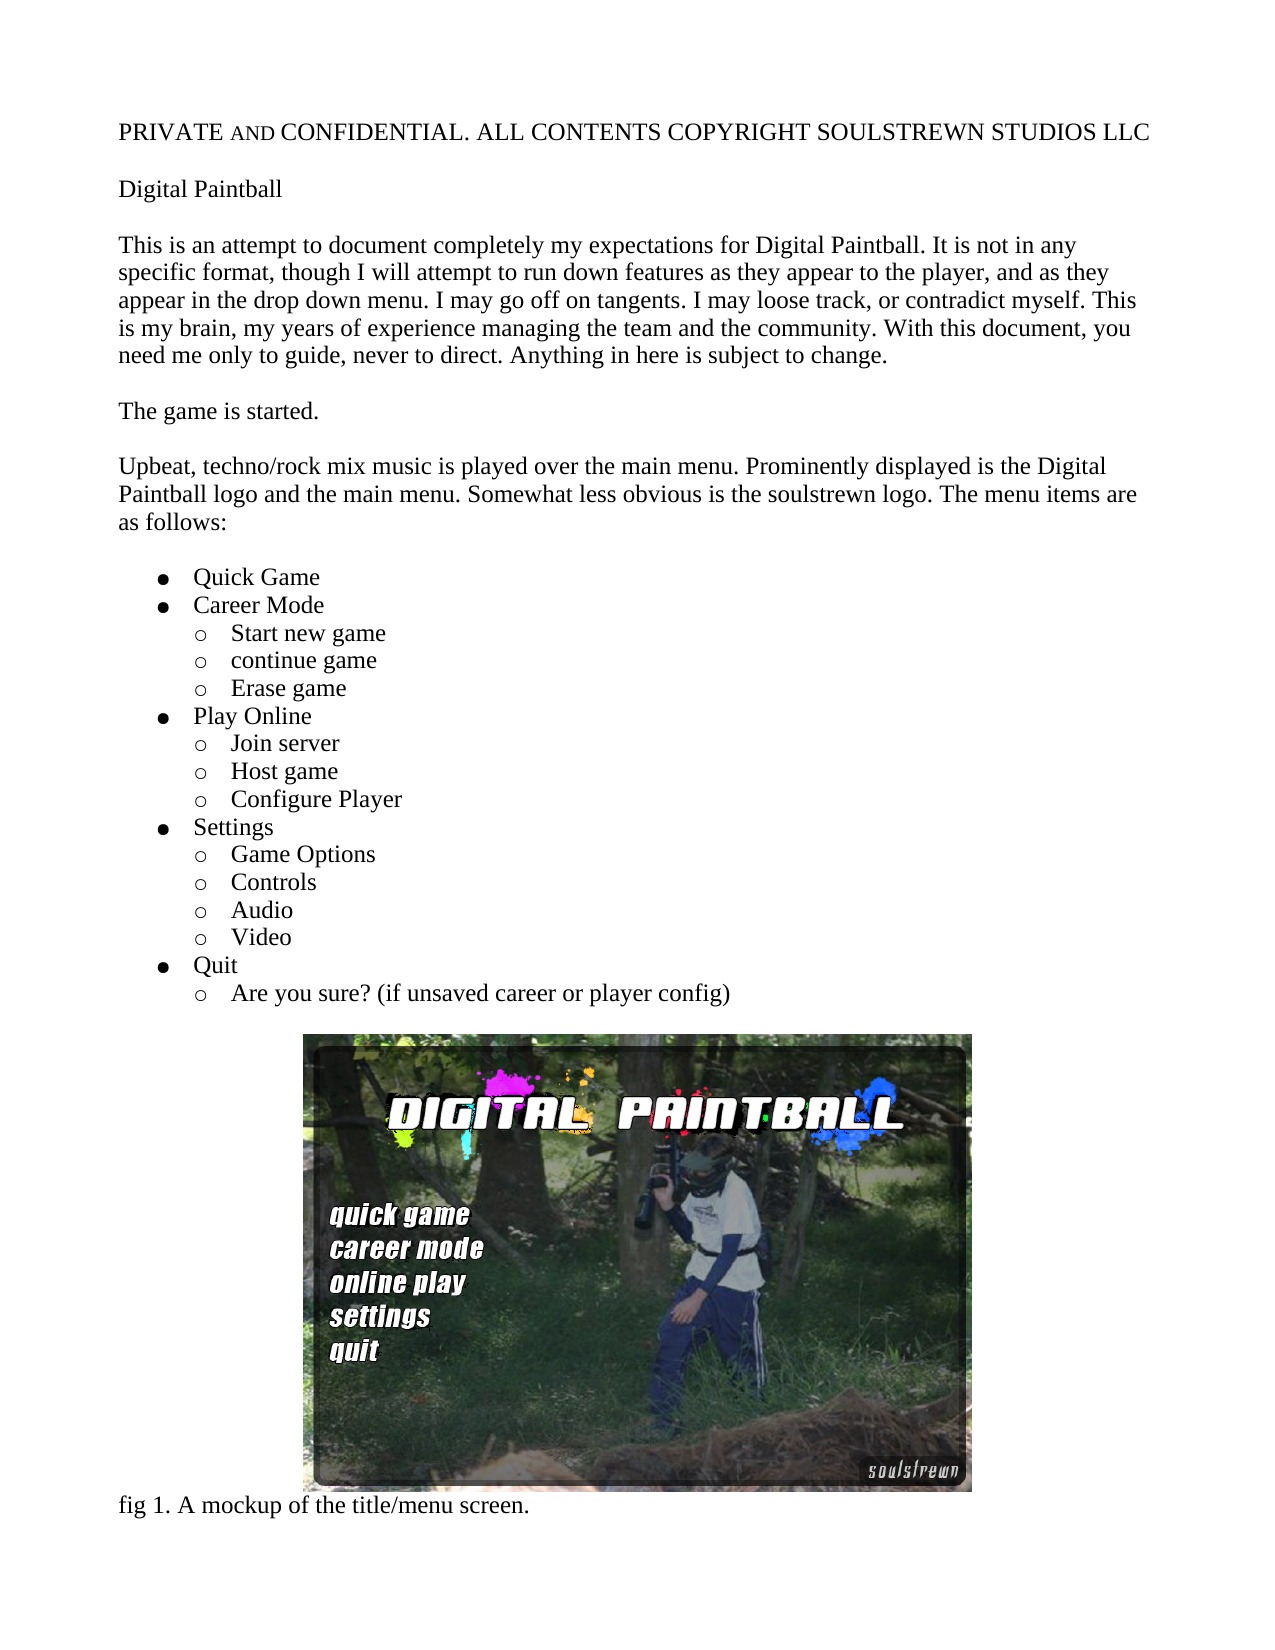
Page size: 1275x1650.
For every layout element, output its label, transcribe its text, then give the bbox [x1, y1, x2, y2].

list Erase game [193, 674, 1157, 702]
list Controls [193, 868, 1157, 896]
list Quick Game [156, 563, 1157, 591]
list Start new game [193, 619, 1157, 646]
list Audio [193, 896, 1157, 923]
text Upbeat, techno/rock mix music is played over the main menu. Prominently displayed is the Digital Paintball logo and the main menu. Somewhat less obvious is the soulstrewn logo. The menu items are as follows: [118, 452, 1157, 536]
list Are you sure? (if unsaved career or player config) [193, 979, 1157, 1007]
list Quit [156, 951, 1157, 979]
list Play Online [156, 702, 1157, 729]
text This is an attempt to document completely my expectations for Digital Paintball. It is not in any specific format, though I will attempt to run down features as they appear to the player, and as they appear in the drop down menu. I may go off on tangents. I may loose track, or contradict myself. This is my brain, my years of experience managing the team and the community. With this document, you need me only to guide, never to direct. Anything in here is subject to change. [118, 231, 1157, 369]
list Host game [193, 757, 1157, 785]
list Join server [193, 729, 1157, 757]
text Digital Paintball [118, 175, 1157, 203]
list Settings [156, 813, 1157, 840]
list Configure Player [193, 785, 1157, 813]
text The game is started. [118, 397, 1157, 425]
text fig 1. A mockup of the title/menu screen. [118, 1034, 1157, 1519]
list continue game [193, 646, 1157, 674]
list Game Options [193, 840, 1157, 868]
list Video [193, 923, 1157, 951]
list Career Mode [156, 591, 1157, 619]
